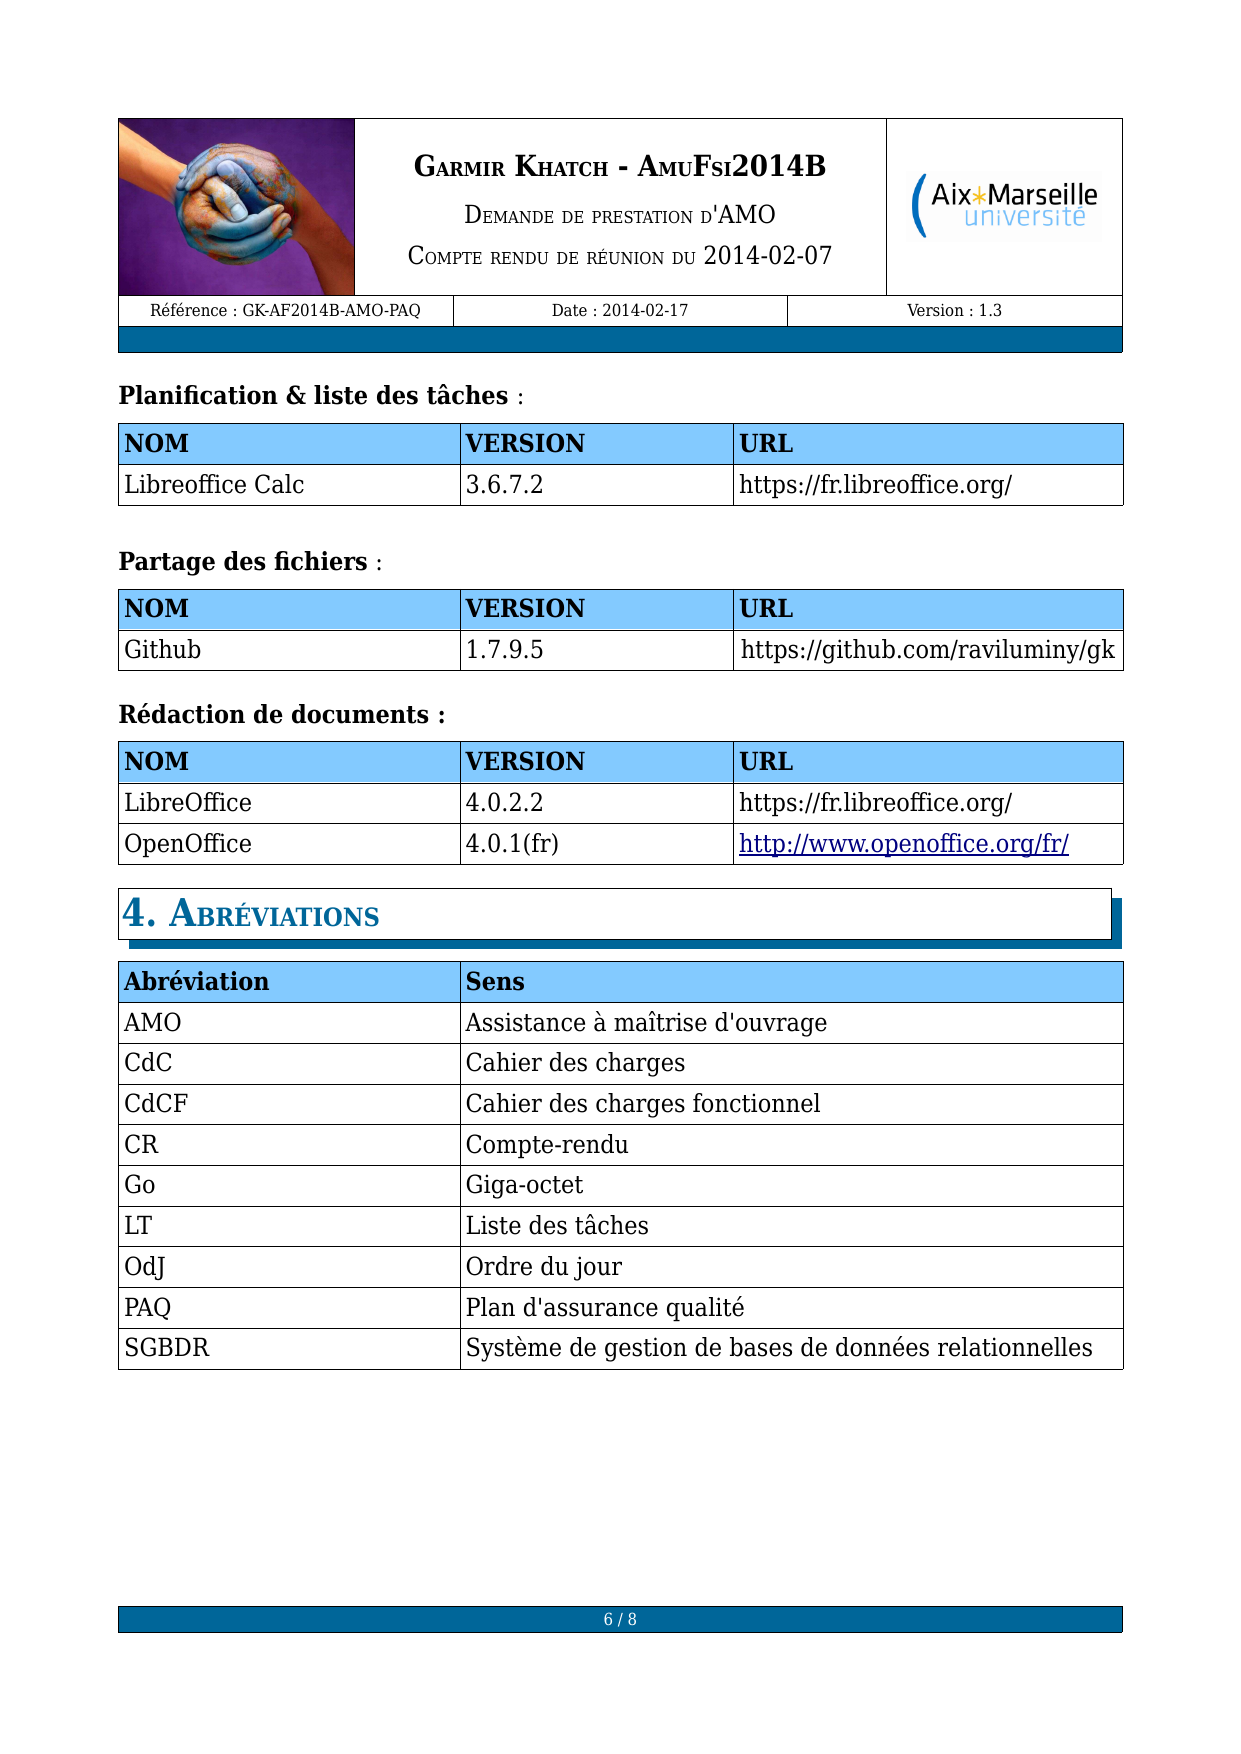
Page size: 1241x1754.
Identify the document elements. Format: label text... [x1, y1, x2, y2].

table_cell Github [119, 631, 460, 670]
table_cell Liste des tâches [461, 1207, 1123, 1246]
table_header VERSION [461, 590, 733, 629]
table_cell http://www.openoffice.org/fr/ [734, 824, 1123, 864]
table_header VERSION [461, 424, 733, 464]
table_header URL [734, 590, 1123, 629]
table_cell 4.0.2.2 [461, 784, 733, 823]
table_cell CR [119, 1125, 460, 1165]
text Planification & liste des tâches : [118, 381, 1122, 411]
table_header Abréviation [119, 962, 460, 1002]
text Partage des fichiers : [118, 547, 1122, 576]
picture [887, 126, 1122, 288]
table_header Sens [461, 962, 1123, 1002]
table_header NOM [119, 424, 460, 464]
table_cell 1.7.9.5 [461, 631, 733, 670]
table_cell SGBDR [119, 1329, 460, 1368]
table_cell Plan d'assurance qualité [461, 1288, 1123, 1328]
table_cell Ordre du jour [461, 1247, 1123, 1287]
table_cell Compte-rendu [461, 1125, 1123, 1165]
table_cell Cahier des charges [461, 1044, 1123, 1083]
table_cell Cahier des charges fonctionnel [461, 1085, 1123, 1124]
table_header URL [734, 742, 1123, 782]
table_cell PAQ [119, 1288, 460, 1328]
table_cell AMO [119, 1003, 460, 1043]
table_cell LT [119, 1207, 460, 1246]
table_cell Assistance à maîtrise d'ouvrage [461, 1003, 1123, 1043]
table_cell OpenOffice [119, 824, 460, 864]
table_header URL [734, 424, 1123, 464]
subtitle Abréviations [119, 889, 1111, 939]
table_cell 4.0.1(fr) [461, 824, 733, 864]
table_header NOM [119, 590, 460, 629]
table_header NOM [119, 742, 460, 782]
table_cell Go [119, 1166, 460, 1206]
text Rédaction de documents : [118, 699, 1122, 729]
table_cell Libreoffice Calc [119, 465, 460, 505]
table_cell https://github.com/raviluminy/gk [734, 631, 1123, 670]
table_cell OdJ [119, 1247, 460, 1287]
table_cell Giga-octet [461, 1166, 1123, 1206]
table_cell CdCF [119, 1085, 460, 1124]
table_cell CdC [119, 1044, 460, 1083]
table_cell https://fr.libreoffice.org/‎ [734, 784, 1123, 823]
picture [119, 119, 354, 295]
table_header VERSION [461, 742, 733, 782]
table_cell LibreOffice [119, 784, 460, 823]
table_cell https://fr.libreoffice.org/‎ [734, 465, 1123, 505]
table_cell 3.6.7.2 [461, 465, 733, 505]
table_cell Système de gestion de bases de données relationnelles [461, 1329, 1123, 1368]
